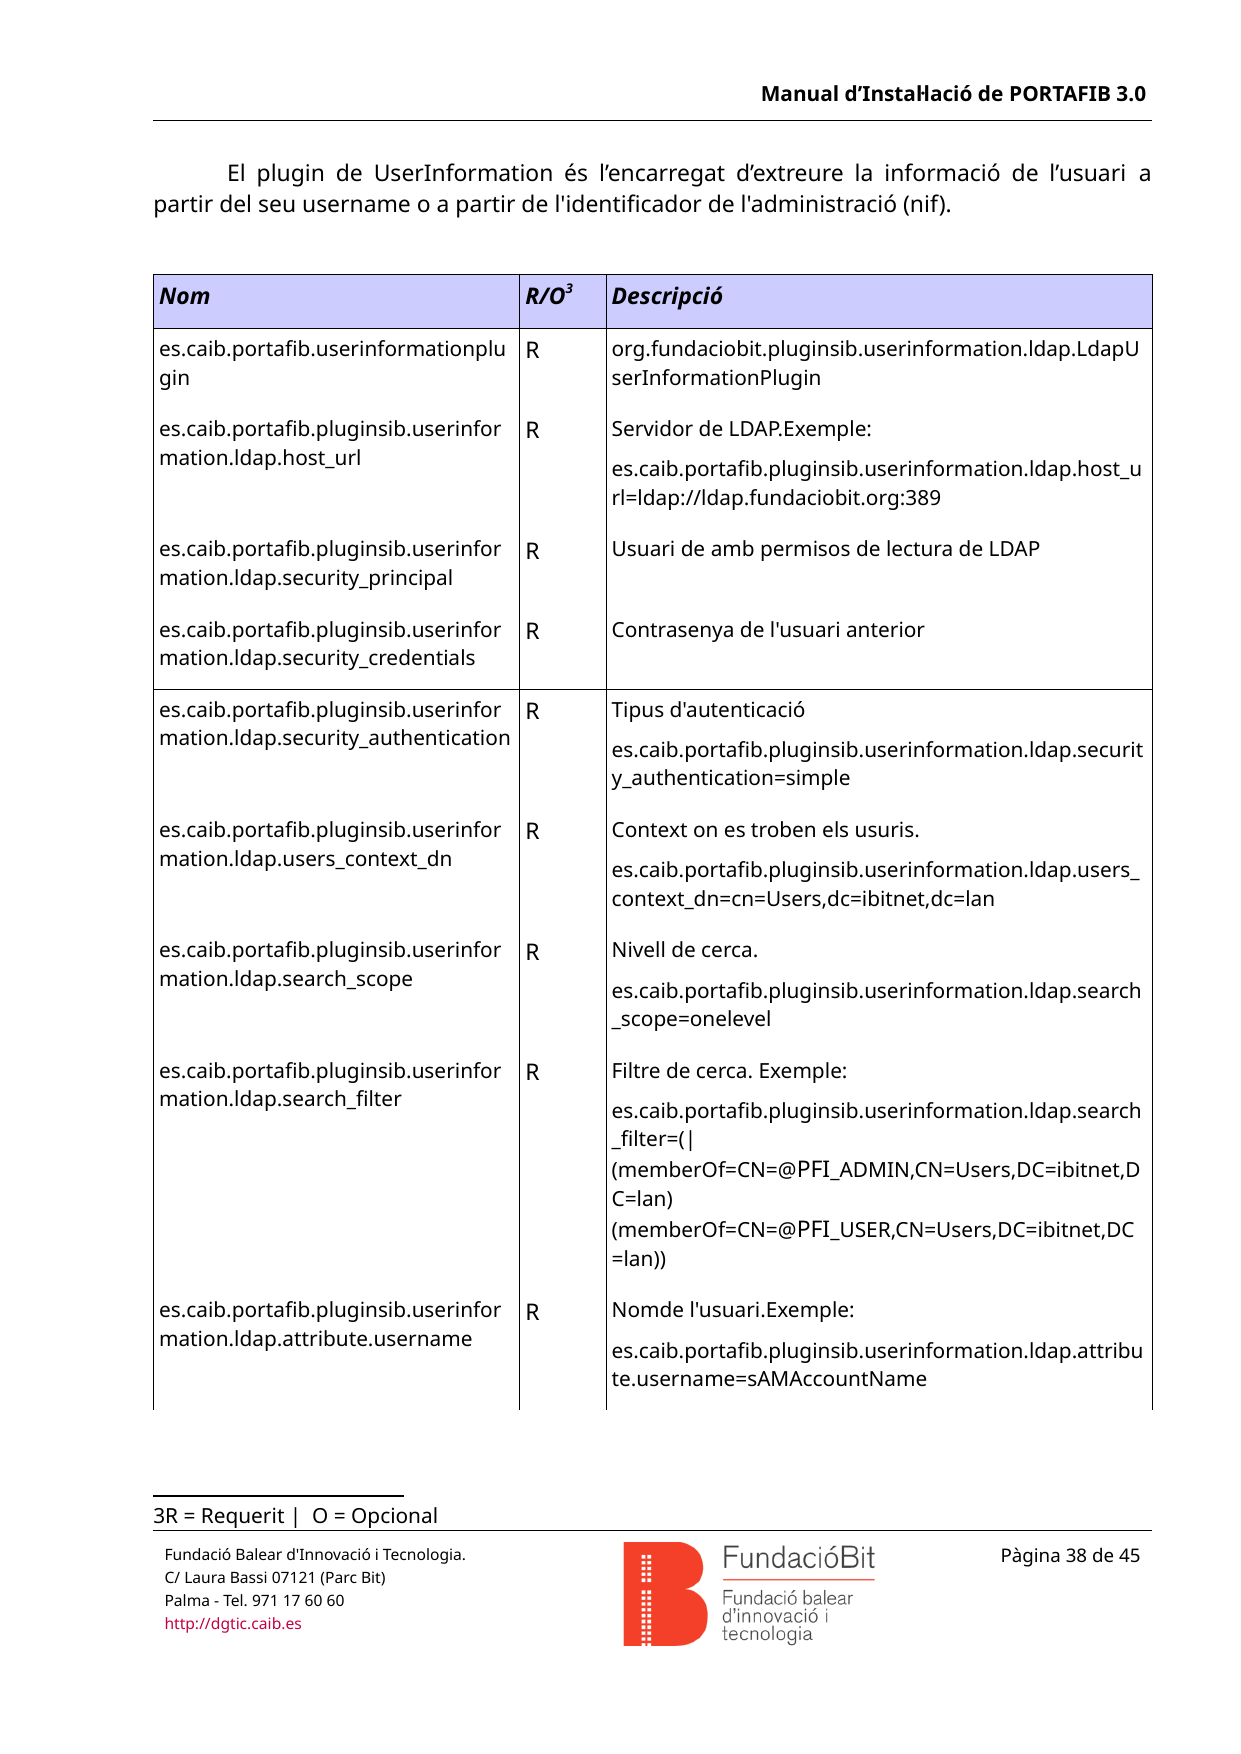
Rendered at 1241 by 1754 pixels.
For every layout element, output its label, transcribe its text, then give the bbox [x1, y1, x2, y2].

table_cell Usuari de amb permisos de lectura de LDAP [607, 529, 1152, 609]
table_cell R [520, 690, 606, 809]
table_header Nom [154, 275, 519, 328]
table_header Descripció [607, 275, 1152, 328]
table_cell es.caib.portafib.pluginsib.userinformation.ldap.users_context_dn [154, 810, 519, 930]
table_cell R [520, 1290, 606, 1410]
table_header R/O [520, 275, 606, 328]
table_cell R [520, 1050, 606, 1290]
table_cell es.caib.portafib.pluginsib.userinformation.ldap.search_filter [154, 1050, 519, 1290]
text El plugin de UserInformation és l’encarregat d’extreure la informació de l’usuari a partir del seu username o a partir de l'identificador de l'administració (nif). [153, 156, 1152, 219]
table_cell Nomde l'usuari.Exemple: es.caib.portafib.pluginsib.userinformation.ldap.attribute.username=sAMAccountName [607, 1290, 1152, 1410]
table_cell Tipus d'autenticació es.caib.portafib.pluginsib.userinformation.ldap.security_authentication=simple [607, 690, 1152, 809]
table_cell Filtre de cerca. Exemple: es.caib.portafib.pluginsib.userinformation.ldap.search_filter=(|(memberOf=CN=@PFI_ADMIN,CN=Users,DC=ibitnet,DC=lan)(memberOf=CN=@PFI_USER,CN=Users,DC=ibitnet,DC=lan)) [607, 1050, 1152, 1290]
table_cell org.fundaciobit.pluginsib.userinformation.ldap.LdapUserInformationPlugin [607, 329, 1152, 408]
table_cell es.caib.portafib.pluginsib.userinformation.ldap.search_scope [154, 930, 519, 1050]
table_cell Context on es troben els usuris. es.caib.portafib.pluginsib.userinformation.ldap.users_context_dn=cn=Users,dc=ibitnet,dc=lan [607, 810, 1152, 930]
table_cell es.caib.portafib.pluginsib.userinformation.ldap.security_credentials [154, 609, 519, 689]
table_cell R [520, 810, 606, 930]
table_cell Nivell de cerca. es.caib.portafib.pluginsib.userinformation.ldap.search_scope=onelevel [607, 930, 1152, 1050]
table_cell es.caib.portafib.pluginsib.userinformation.ldap.security_authentication [154, 690, 519, 809]
table_cell R [520, 930, 606, 1050]
table_cell es.caib.portafib.pluginsib.userinformation.ldap.attribute.username [154, 1290, 519, 1410]
table_cell R [520, 609, 606, 689]
table_cell es.caib.portafib.pluginsib.userinformation.ldap.host_url [154, 409, 519, 529]
table_cell es.caib.portafib.pluginsib.userinformation.ldap.security_principal [154, 529, 519, 609]
table_cell Servidor de LDAP.Exemple: es.caib.portafib.pluginsib.userinformation.ldap.host_url=ldap://ldap.fundaciobit.org:389 [607, 409, 1152, 529]
table_cell Contrasenya de l'usuari anterior [607, 609, 1152, 689]
picture [623, 1542, 875, 1646]
table_cell es.caib.portafib.userinformationplugin [154, 329, 519, 408]
table_cell R [520, 409, 606, 529]
table_cell R [520, 529, 606, 609]
table_cell R [520, 329, 606, 408]
